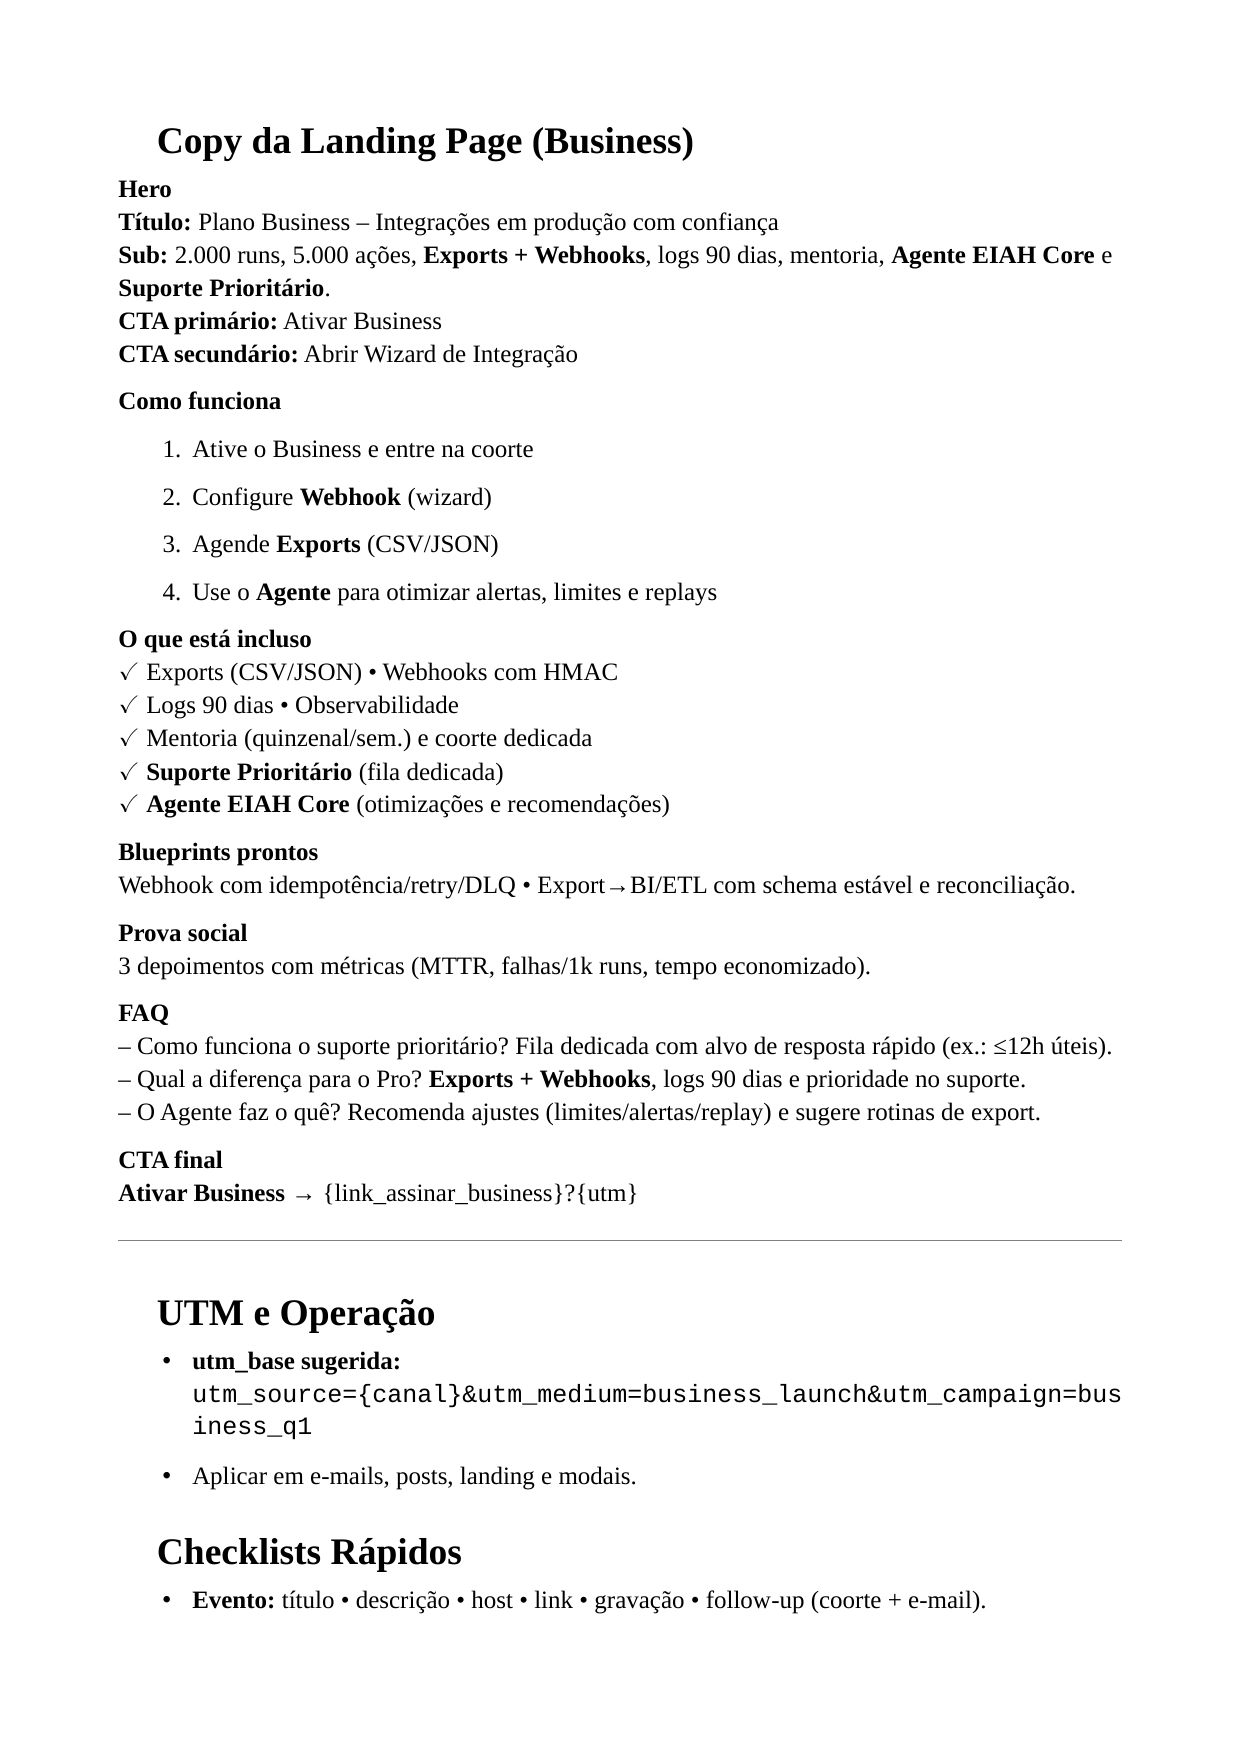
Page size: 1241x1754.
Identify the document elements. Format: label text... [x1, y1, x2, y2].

list Agende Exports (CSV/JSON) [162, 529, 1122, 558]
list Use o Agente para otimizar alertas, limites e replays [162, 577, 1122, 606]
text CTA final Ativar Business → {link_assinar_business}?{utm} [118, 1145, 1122, 1207]
text Hero Título: Plano Business – Integrações em produção com confiança Sub: 2.000 runs, 5.000 ações, Exports + Webhooks, logs 90 dias, mentoria, Agente EIAH Core e Suporte Prioritário. CTA primário: Ativar Business CTA secundário: Abrir Wizard de Integração [118, 174, 1122, 368]
subtitle 🧭 Copy da Landing Page (Business) [118, 118, 1122, 161]
subtitle 🔗 UTM e Operação [118, 1291, 1122, 1334]
text O que está incluso ✓ Exports (CSV/JSON) • Webhooks com HMAC ✓ Logs 90 dias • Observabilidade ✓ Mentoria (quinzenal/sem.) e coorte dedicada ✓ Suporte Prioritário (fila dedicada) ✓ Agente EIAH Core (otimizações e recomendações) [118, 624, 1122, 818]
list Aplicar em e‑mails, posts, landing e modais. [162, 1461, 1122, 1490]
text FAQ – Como funciona o suporte prioritário? Fila dedicada com alvo de resposta rápido (ex.: ≤12h úteis). – Qual a diferença para o Pro? Exports + Webhooks, logs 90 dias e prioridade no suporte. – O Agente faz o quê? Recomenda ajustes (limites/alertas/replay) e sugere rotinas de export. [118, 998, 1122, 1126]
list Ative o Business e entre na coorte [162, 434, 1122, 463]
subtitle ✅ Checklists Rápidos [118, 1529, 1122, 1573]
text Blueprints prontos Webhook com idempotência/retry/DLQ • Export→BI/ETL com schema estável e reconciliação. [118, 837, 1122, 899]
list Configure Webhook (wizard) [162, 482, 1122, 510]
text Como funciona [118, 386, 1122, 415]
text Prova social 3 depoimentos com métricas (MTTR, falhas/1k runs, tempo economizado). [118, 918, 1122, 979]
list utm_base sugerida: utm_source={canal}&utm_medium=business_launch&utm_campaign=business_q1 [162, 1346, 1122, 1442]
list Evento: título • descrição • host • link • gravação • follow‑up (coorte + e‑mail). [162, 1585, 1122, 1614]
